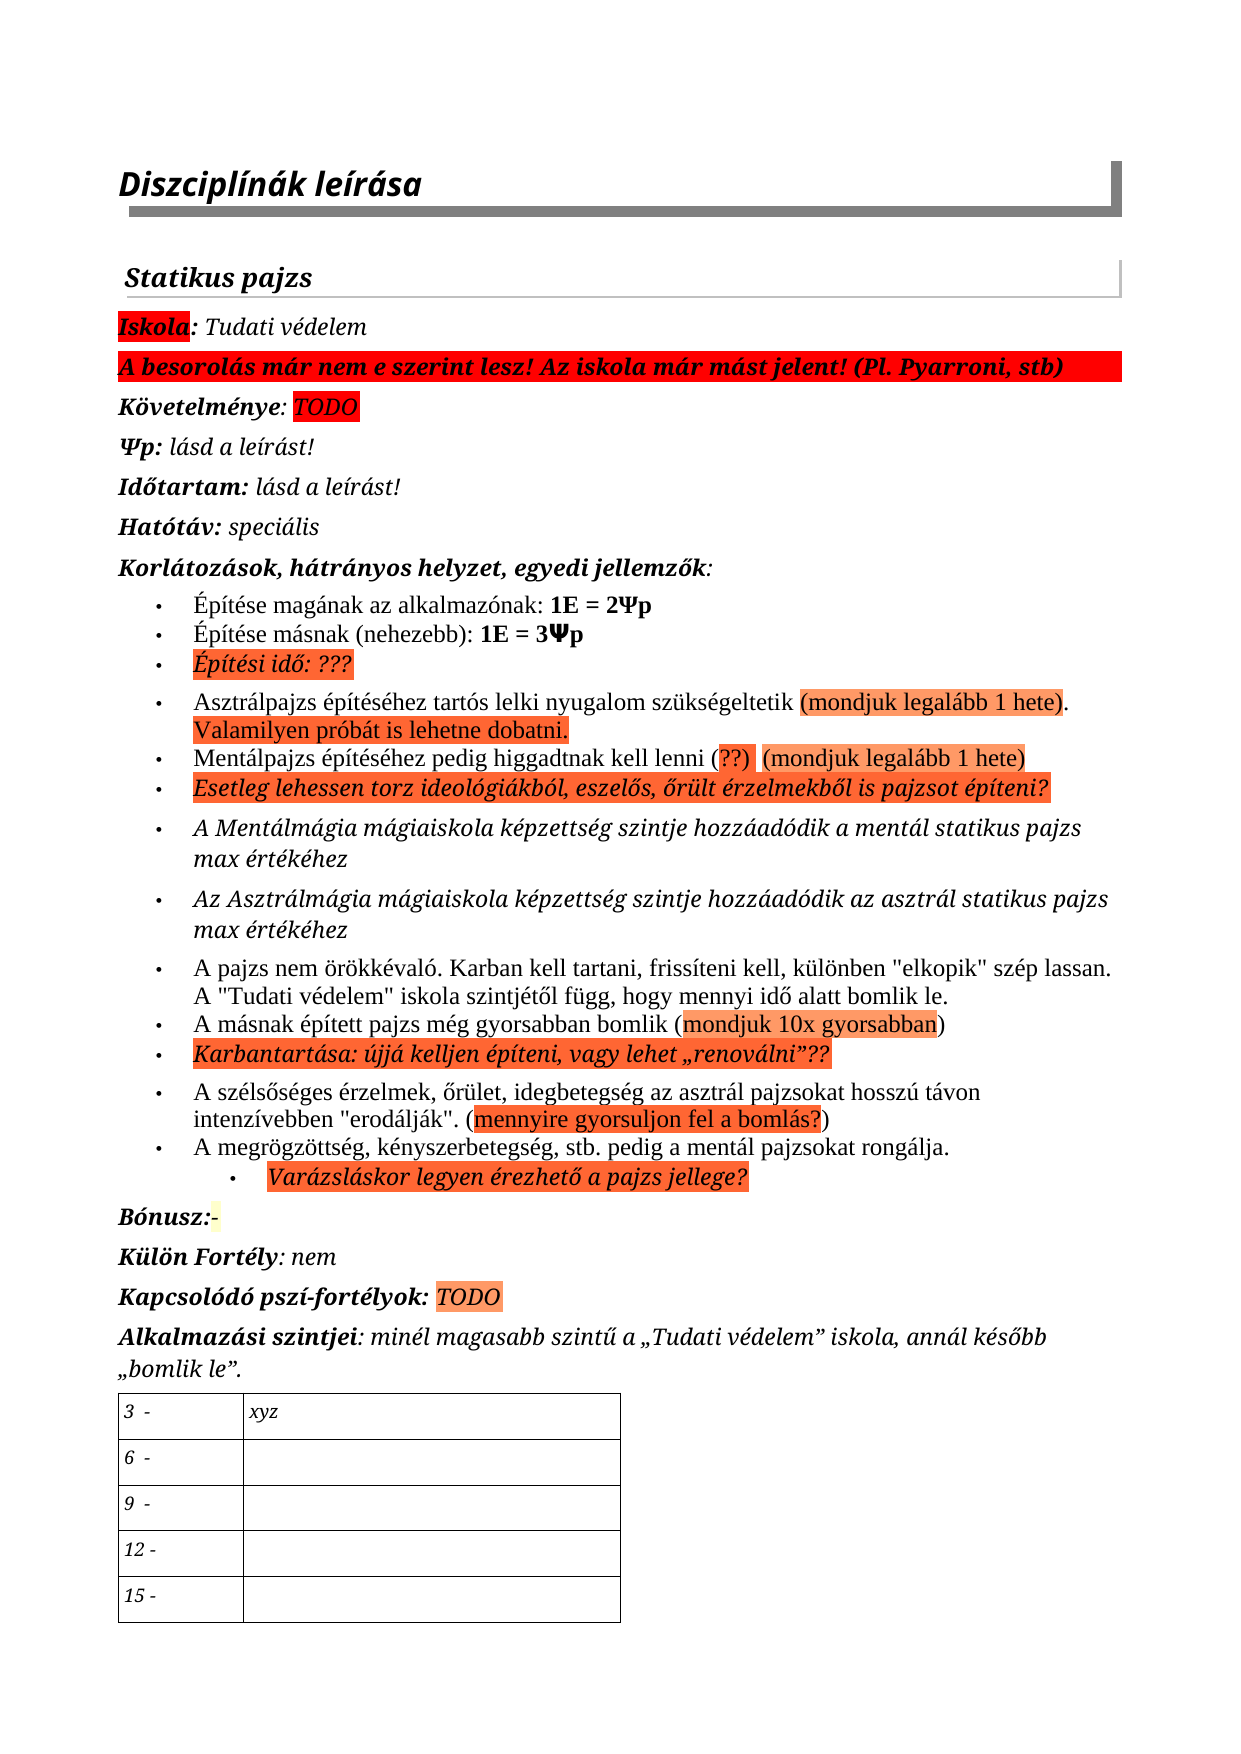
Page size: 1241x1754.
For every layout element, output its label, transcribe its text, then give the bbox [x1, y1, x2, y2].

list Esetleg lehessen torz ideológiákból, eszelős, őrült érzelmekből is pajzsot építeni? [156, 772, 1122, 803]
table_cell [244, 1577, 620, 1622]
subtitle Diszciplínák leírása [118, 161, 1111, 206]
table_cell [244, 1440, 620, 1484]
list A szélsőséges érzelmek, őrület, idegbetegség az asztrál pajzsokat hosszú távon intenzívebben "erodálják". (mennyire gyorsuljon fel a bomlás?) [156, 1078, 1122, 1133]
text Bónusz:- [118, 1201, 1122, 1232]
table_cell 9 - [119, 1486, 243, 1530]
subtitle Statikus pajzs [124, 260, 1119, 296]
text Ψp: lásd a leírást! [118, 431, 1122, 462]
list A pajzs nem örökkévaló. Karban kell tartani, frissíteni kell, különben "elkopik" szép lassan. A "Tudati védelem" iskola szintjétől függ, hogy mennyi idő alatt bomlik le. [156, 954, 1122, 1010]
list Karbantartása: újjá kelljen építeni, vagy lehet „renoválni”?? [156, 1038, 1122, 1069]
list Építési idő: ??? [156, 648, 1122, 680]
list A másnak épített pajzs még gyorsabban bomlik (mondjuk 10x gyorsabban) [156, 1010, 1122, 1038]
list A Mentálmágia mágiaiskola képzettség szintje hozzáadódik a mentál statikus pajzs max értékéhez [156, 812, 1122, 874]
table_cell 12 - [119, 1531, 243, 1576]
list A megrögzöttség, kényszerbetegség, stb. pedig a mentál pajzsokat rongálja. [156, 1133, 1122, 1161]
list Varázsláskor legyen érezhető a pajzs jellege? [229, 1161, 1122, 1192]
text Korlátozások, hátrányos helyzet, egyedi jellemzők: [118, 551, 1122, 583]
table_cell 6 - [119, 1440, 243, 1484]
table_header xyz [244, 1394, 620, 1438]
text Hatótáv: speciális [118, 511, 1122, 543]
list Építése másnak (nehezebb): 1E = 3Ψp [156, 619, 1122, 648]
list Asztrálpajzs építéséhez tartós lelki nyugalom szükségeltetik (mondjuk legalább 1 hete). Valamilyen próbát is lehetne dobatni. [156, 688, 1122, 744]
text Iskola: Tudati védelem [118, 311, 1122, 342]
text Követelménye: TODO [118, 391, 1122, 422]
table_cell 15 - [119, 1577, 243, 1622]
text Időtartam: lásd a leírást! [118, 471, 1122, 502]
list Az Asztrálmágia mágiaiskola képzettség szintje hozzáadódik az asztrál statikus pajzs max értékéhez [156, 883, 1122, 946]
table_cell [244, 1486, 620, 1530]
table_header 3 - [119, 1394, 243, 1438]
text A besorolás már nem e szerint lesz! Az iskola már mást jelent! (Pl. Pyarroni, stb) [118, 351, 1122, 382]
list Mentálpajzs építéséhez pedig higgadtnak kell lenni (??) (mondjuk legalább 1 hete) [156, 744, 1122, 772]
list Építése magának az alkalmazónak: 1E = 2Ψp [156, 592, 1122, 619]
table_cell [244, 1531, 620, 1576]
text Külön Fortély: nem [118, 1241, 1122, 1272]
text Alkalmazási szintjei: minél magasabb szintű a „Tudati védelem” iskola, annál később „bomlik le”. [118, 1321, 1122, 1384]
text Kapcsolódó pszí-fortélyok: TODO [118, 1281, 1122, 1312]
